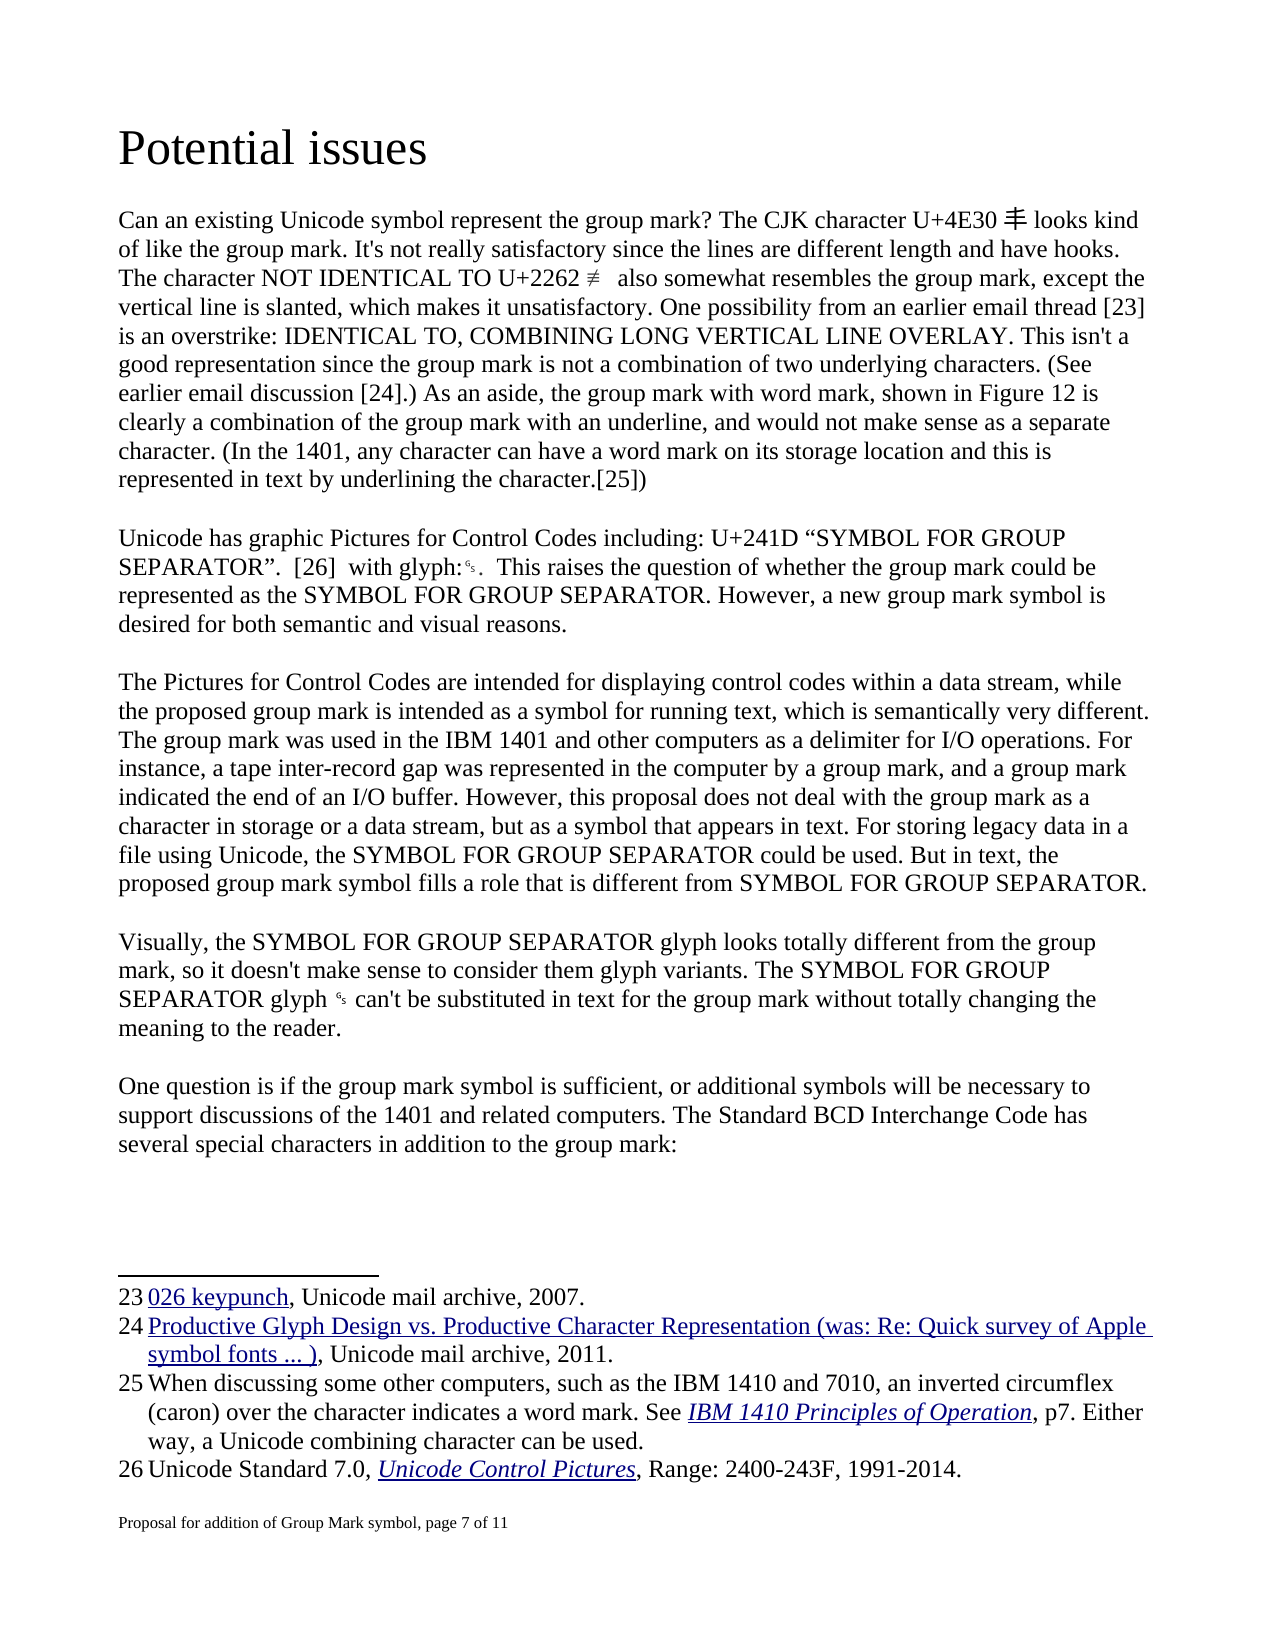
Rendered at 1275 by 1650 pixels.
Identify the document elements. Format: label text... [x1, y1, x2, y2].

text Productive Glyph Design vs. Productive Character Representation (was: Re: Quick survey of Apple symbol fonts ... ), Unicode mail archive, 2011. [118, 1311, 1157, 1368]
text When discussing some other computers, such as the IBM 1410 and 7010, an inverted circumflex (caron) over the character indicates a word mark. See IBM 1410 Principles of Operation, p7. Either way, a Unicode combining character can be used. [118, 1368, 1157, 1454]
text The Pictures for Control Codes are intended for displaying control codes within a data stream, while the proposed group mark is intended as a symbol for running text, which is semantically very different. The group mark was used in the IBM 1401 and other computers as a delimiter for I/O operations. For instance, a tape inter-record gap was represented in the computer by a group mark, and a group mark indicated the end of an I/O buffer. However, this proposal does not deal with the group mark as a character in storage or a data stream, but as a symbol that appears in text. For storing legacy data in a file using Unicode, the SYMBOL FOR GROUP SEPARATOR could be used. But in text, the proposed group mark symbol fills a role that is different from SYMBOL FOR GROUP SEPARATOR. [118, 667, 1157, 897]
text Unicode has graphic Pictures for Control Codes including: U+241D “SYMBOL FOR GROUP SEPARATOR”. [] with glyph:␝. This raises the question of whether the group mark could be represented as the SYMBOL FOR GROUP SEPARATOR. However, a new group mark symbol is desired for both semantic and visual reasons. [118, 523, 1157, 638]
text Visually, the SYMBOL FOR GROUP SEPARATOR glyph looks totally different from the group mark, so it doesn't make sense to consider them glyph variants. The SYMBOL FOR GROUP SEPARATOR glyph ␝ can't be substituted in text for the group mark without totally changing the meaning to the reader. [118, 927, 1157, 1042]
text Unicode Standard 7.0, Unicode Control Pictures, Range: 2400-243F, 1991-2014. [118, 1454, 1157, 1483]
text Can an existing Unicode symbol represent the group mark? The CJK character U+4E30 丰looks kind of like the group mark. It's not really satisfactory since the lines are different length and have hooks. The character NOT IDENTICAL TO U+2262 ≢ also somewhat resembles the group mark, except the vertical line is slanted, which makes it unsatisfactory. One possibility from an earlier email thread [] is an overstrike: IDENTICAL TO, COMBINING LONG VERTICAL LINE OVERLAY. This isn't a good representation since the group mark is not a combination of two underlying characters. (See earlier email discussion [].) As an aside, the group mark with word mark, shown in Figure 12 is clearly a combination of the group mark with an underline, and would not make sense as a separate character. (In the 1401, any character can have a word mark on its storage location and this is represented in text by underlining the character.[]) [118, 205, 1157, 493]
text 026 keypunch, Unicode mail archive, 2007. [118, 1282, 1157, 1311]
subtitle Potential issues [118, 118, 1157, 176]
text One question is if the group mark symbol is sufficient, or additional symbols will be necessary to support discussions of the 1401 and related computers. The Standard BCD Interchange Code has several special characters in addition to the group mark: [118, 1071, 1157, 1157]
